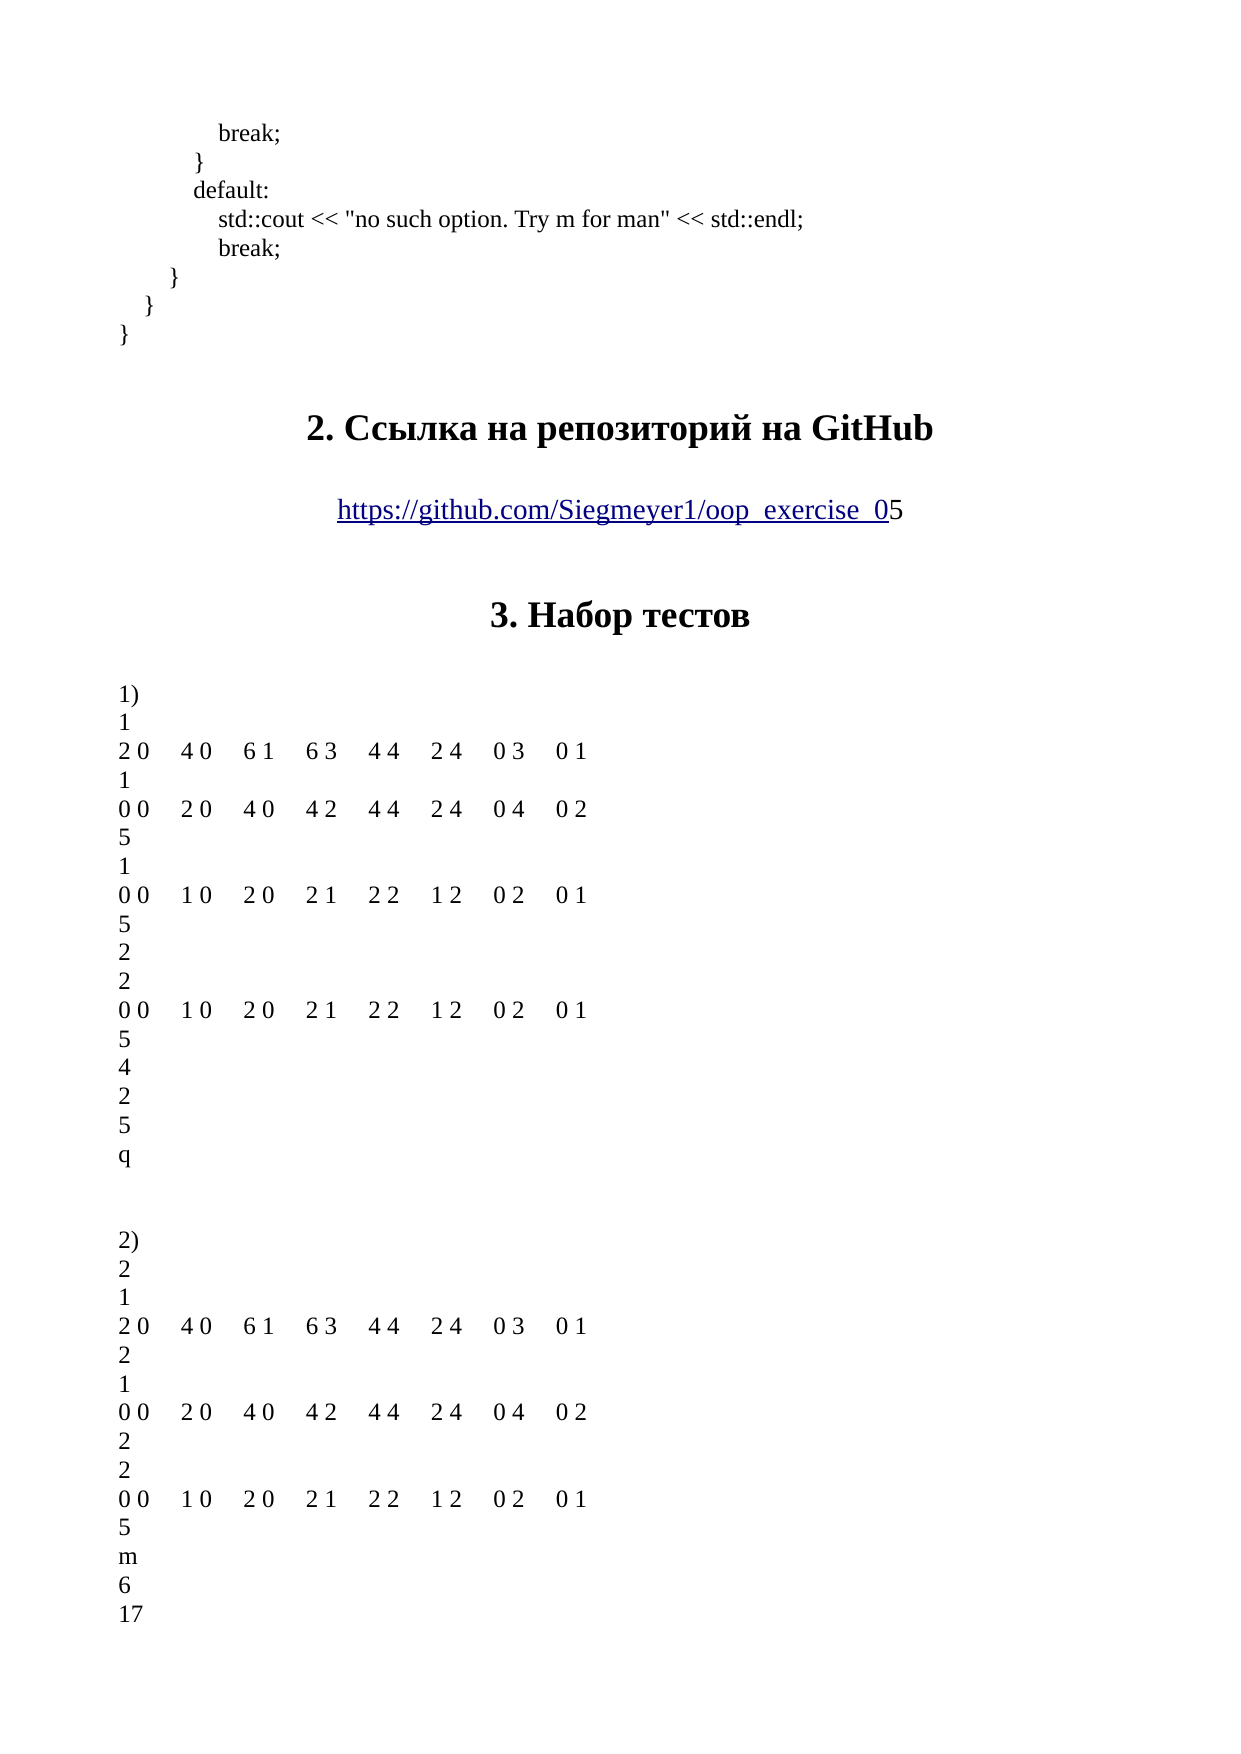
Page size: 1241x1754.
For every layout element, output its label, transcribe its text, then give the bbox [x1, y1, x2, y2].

text break; [118, 233, 1122, 262]
text 0 0 1 0 2 0 2 1 2 2 1 2 0 2 0 1 [118, 880, 1122, 909]
text } [118, 262, 1122, 291]
text 2) [118, 1225, 1122, 1254]
text 2 [118, 1455, 1122, 1484]
text default: [118, 176, 1122, 204]
text 1 [118, 1282, 1122, 1311]
text 3. Набор тестов [118, 592, 1122, 636]
text q [118, 1139, 1122, 1167]
text 4 [118, 1052, 1122, 1081]
text 2 [118, 1254, 1122, 1282]
text 6 [118, 1570, 1122, 1599]
text 2 0 4 0 6 1 6 3 4 4 2 4 0 3 0 1 [118, 1311, 1122, 1340]
text https://github.com/Siegmeyer1/oop_exercise_05 [118, 492, 1122, 525]
text 0 0 2 0 4 0 4 2 4 4 2 4 0 4 0 2 [118, 1397, 1122, 1426]
text 2 [118, 1340, 1122, 1369]
text 5 [118, 1110, 1122, 1139]
text 5 [118, 909, 1122, 937]
text 17 [118, 1599, 1122, 1627]
text } [118, 291, 1122, 319]
text 2. Ссылка на репозиторий на GitHub [118, 406, 1122, 449]
text m [118, 1541, 1122, 1570]
text } [118, 319, 1122, 348]
text 2 0 4 0 6 1 6 3 4 4 2 4 0 3 0 1 [118, 736, 1122, 765]
text std::cout << "no such option. Try m for man" << std::endl; [118, 204, 1122, 233]
text 5 [118, 822, 1122, 851]
text 0 0 1 0 2 0 2 1 2 2 1 2 0 2 0 1 [118, 995, 1122, 1024]
text 5 [118, 1512, 1122, 1541]
text } [118, 147, 1122, 176]
text 1 [118, 1369, 1122, 1397]
text 2 [118, 1081, 1122, 1110]
text 5 [118, 1024, 1122, 1052]
text 0 0 2 0 4 0 4 2 4 4 2 4 0 4 0 2 [118, 794, 1122, 822]
text 2 [118, 937, 1122, 966]
text 1 [118, 707, 1122, 736]
text 2 [118, 966, 1122, 995]
text 2 [118, 1426, 1122, 1455]
text 1 [118, 765, 1122, 794]
text 1 [118, 851, 1122, 880]
text break; [118, 118, 1122, 147]
text 1) [118, 679, 1122, 707]
text 0 0 1 0 2 0 2 1 2 2 1 2 0 2 0 1 [118, 1484, 1122, 1512]
